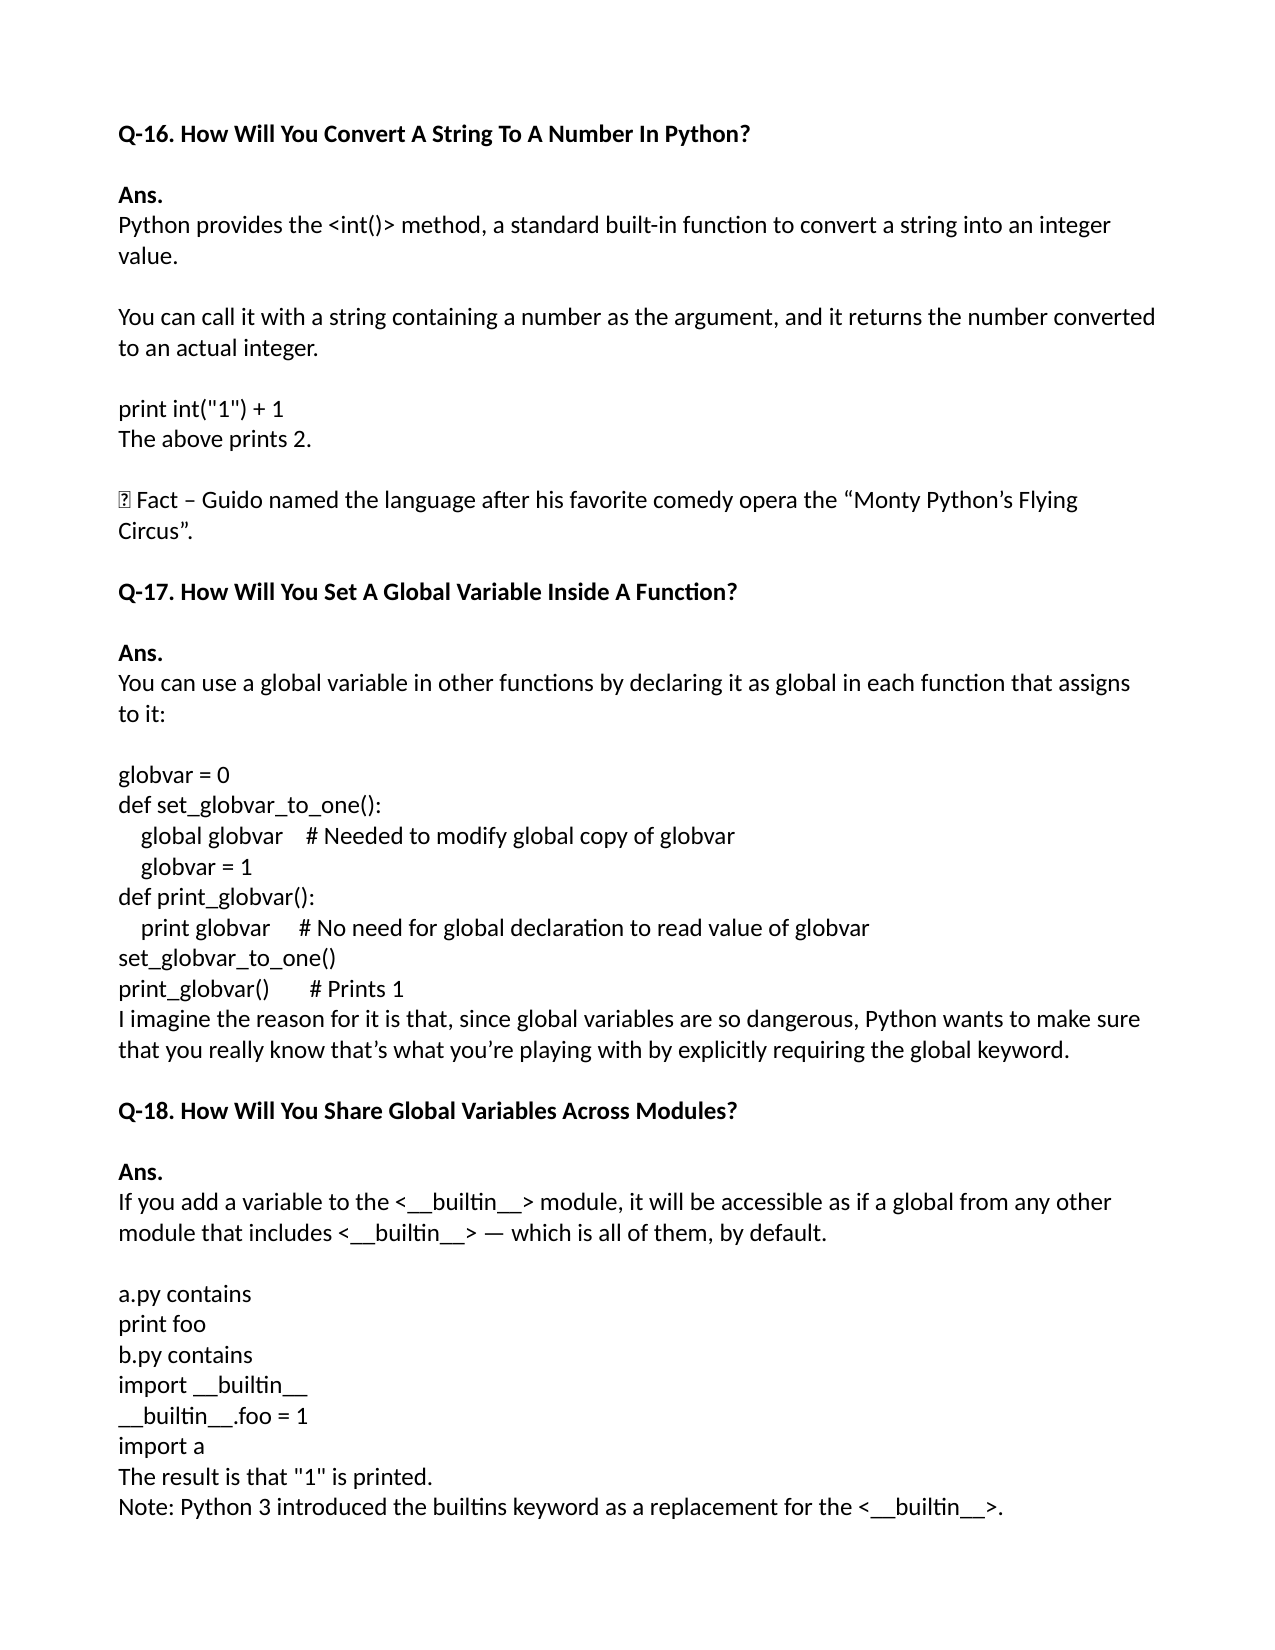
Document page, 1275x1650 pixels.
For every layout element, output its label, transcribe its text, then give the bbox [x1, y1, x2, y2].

text Q-18. How Will You Share Global Variables Across Modules? [118, 1095, 1157, 1125]
text Note: Python 3 introduced the builtins keyword as a replacement for the <__builtin__>. [118, 1492, 1157, 1522]
text globvar = 1 [118, 851, 1157, 881]
text Q-17. How Will You Set A Global Variable Inside A Function? [118, 576, 1157, 606]
text Q-16. How Will You Convert A String To A Number In Python? [118, 118, 1157, 149]
text import __builtin__ [118, 1369, 1157, 1400]
text The result is that "1" is printed. [118, 1461, 1157, 1492]
text Ans. [118, 179, 1157, 210]
text print foo [118, 1308, 1157, 1339]
text def set_globvar_to_one(): [118, 789, 1157, 820]
text Ans. [118, 1156, 1157, 1186]
text Python provides the <int()> method, a standard built-in function to convert a string into an integer value. [118, 210, 1157, 271]
text You can call it with a string containing a number as the argument, and it returns the number converted to an actual integer. [118, 301, 1157, 362]
text Ans. [118, 637, 1157, 667]
text import a [118, 1431, 1157, 1461]
text a.py contains [118, 1278, 1157, 1308]
text globvar = 0 [118, 759, 1157, 789]
text global globvar # Needed to modify global copy of globvar [118, 820, 1157, 851]
text The above prints 2. [118, 423, 1157, 454]
text print globvar # No need for global declaration to read value of globvar [118, 912, 1157, 942]
text You can use a global variable in other functions by declaring it as global in each function that assigns to it: [118, 667, 1157, 728]
text print_globvar() # Prints 1 [118, 973, 1157, 1003]
text If you add a variable to the <__builtin__> module, it will be accessible as if a global from any other module that includes <__builtin__> — which is all of them, by default. [118, 1186, 1157, 1247]
text 💡 Fact – Guido named the language after his favorite comedy opera the “Monty Python’s Flying Circus”. [118, 484, 1157, 545]
text __builtin__.foo = 1 [118, 1400, 1157, 1431]
text print int("1") + 1 [118, 393, 1157, 423]
text set_globvar_to_one() [118, 942, 1157, 973]
text b.py contains [118, 1339, 1157, 1369]
text I imagine the reason for it is that, since global variables are so dangerous, Python wants to make sure that you really know that’s what you’re playing with by explicitly requiring the global keyword. [118, 1003, 1157, 1064]
text def print_globvar(): [118, 881, 1157, 912]
